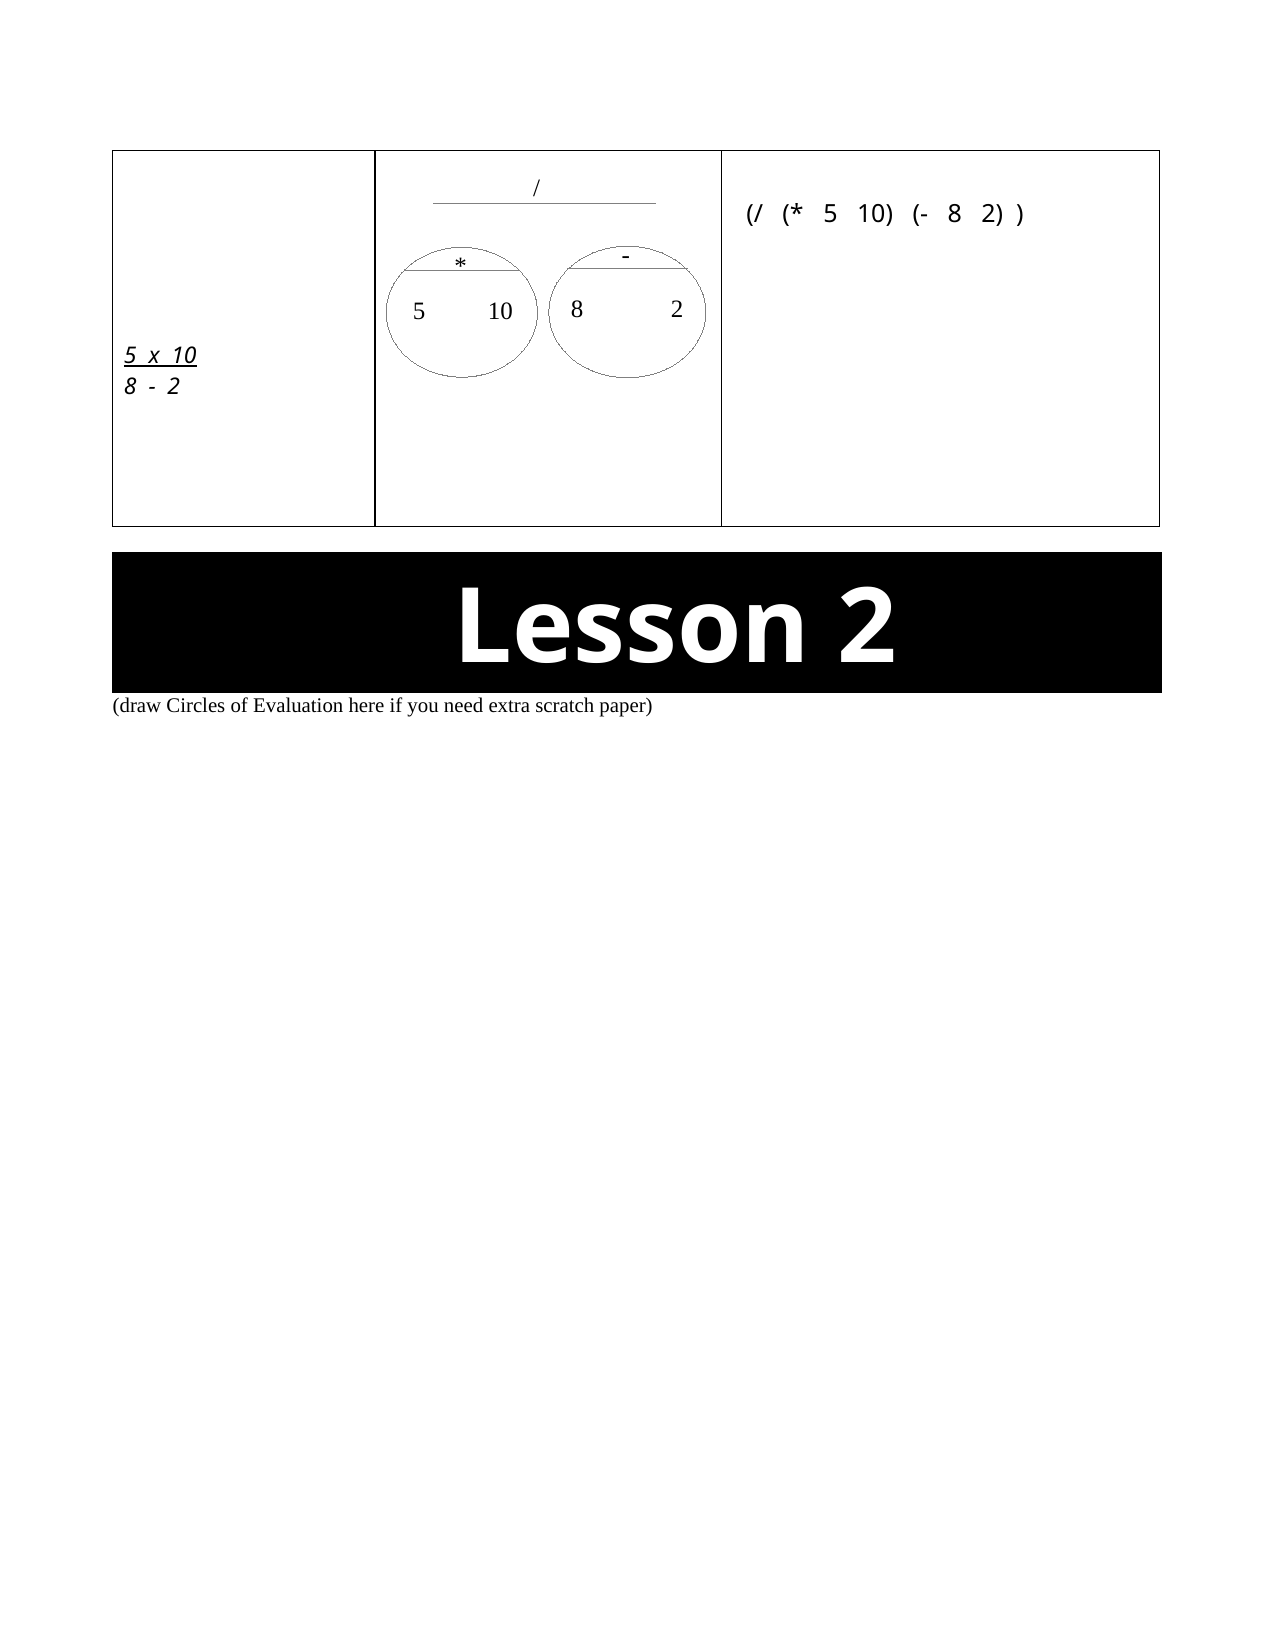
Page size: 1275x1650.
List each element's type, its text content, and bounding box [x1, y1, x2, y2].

table_cell [376, 151, 721, 526]
subtitle Lesson 2 [112, 552, 1162, 693]
text (draw Circles of Evaluation here if you need extra scratch paper) [112, 693, 1162, 717]
table_cell [722, 151, 1159, 526]
table_cell 5 x 10 8 - 2 [113, 151, 374, 526]
